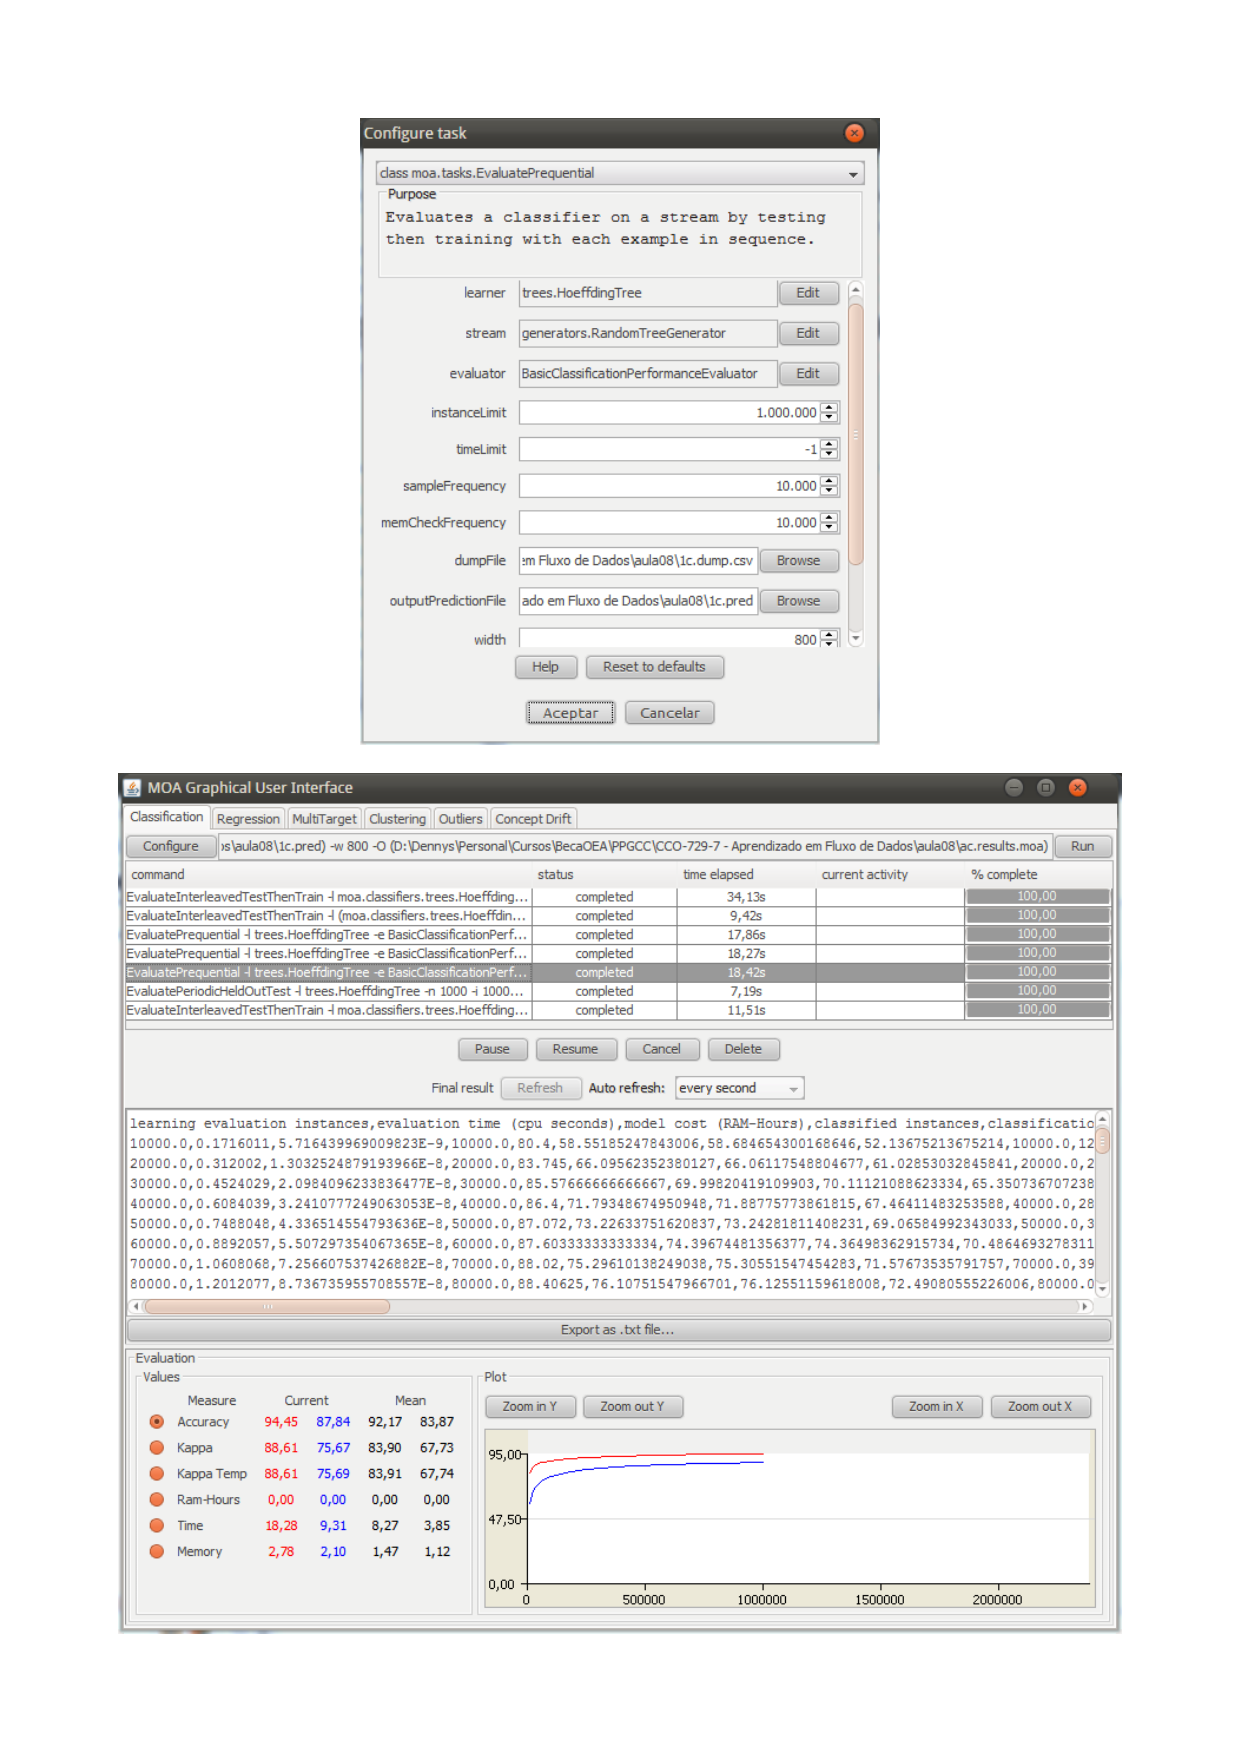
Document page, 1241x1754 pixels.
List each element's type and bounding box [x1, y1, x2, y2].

picture [118, 773, 1122, 1634]
picture [360, 118, 880, 745]
